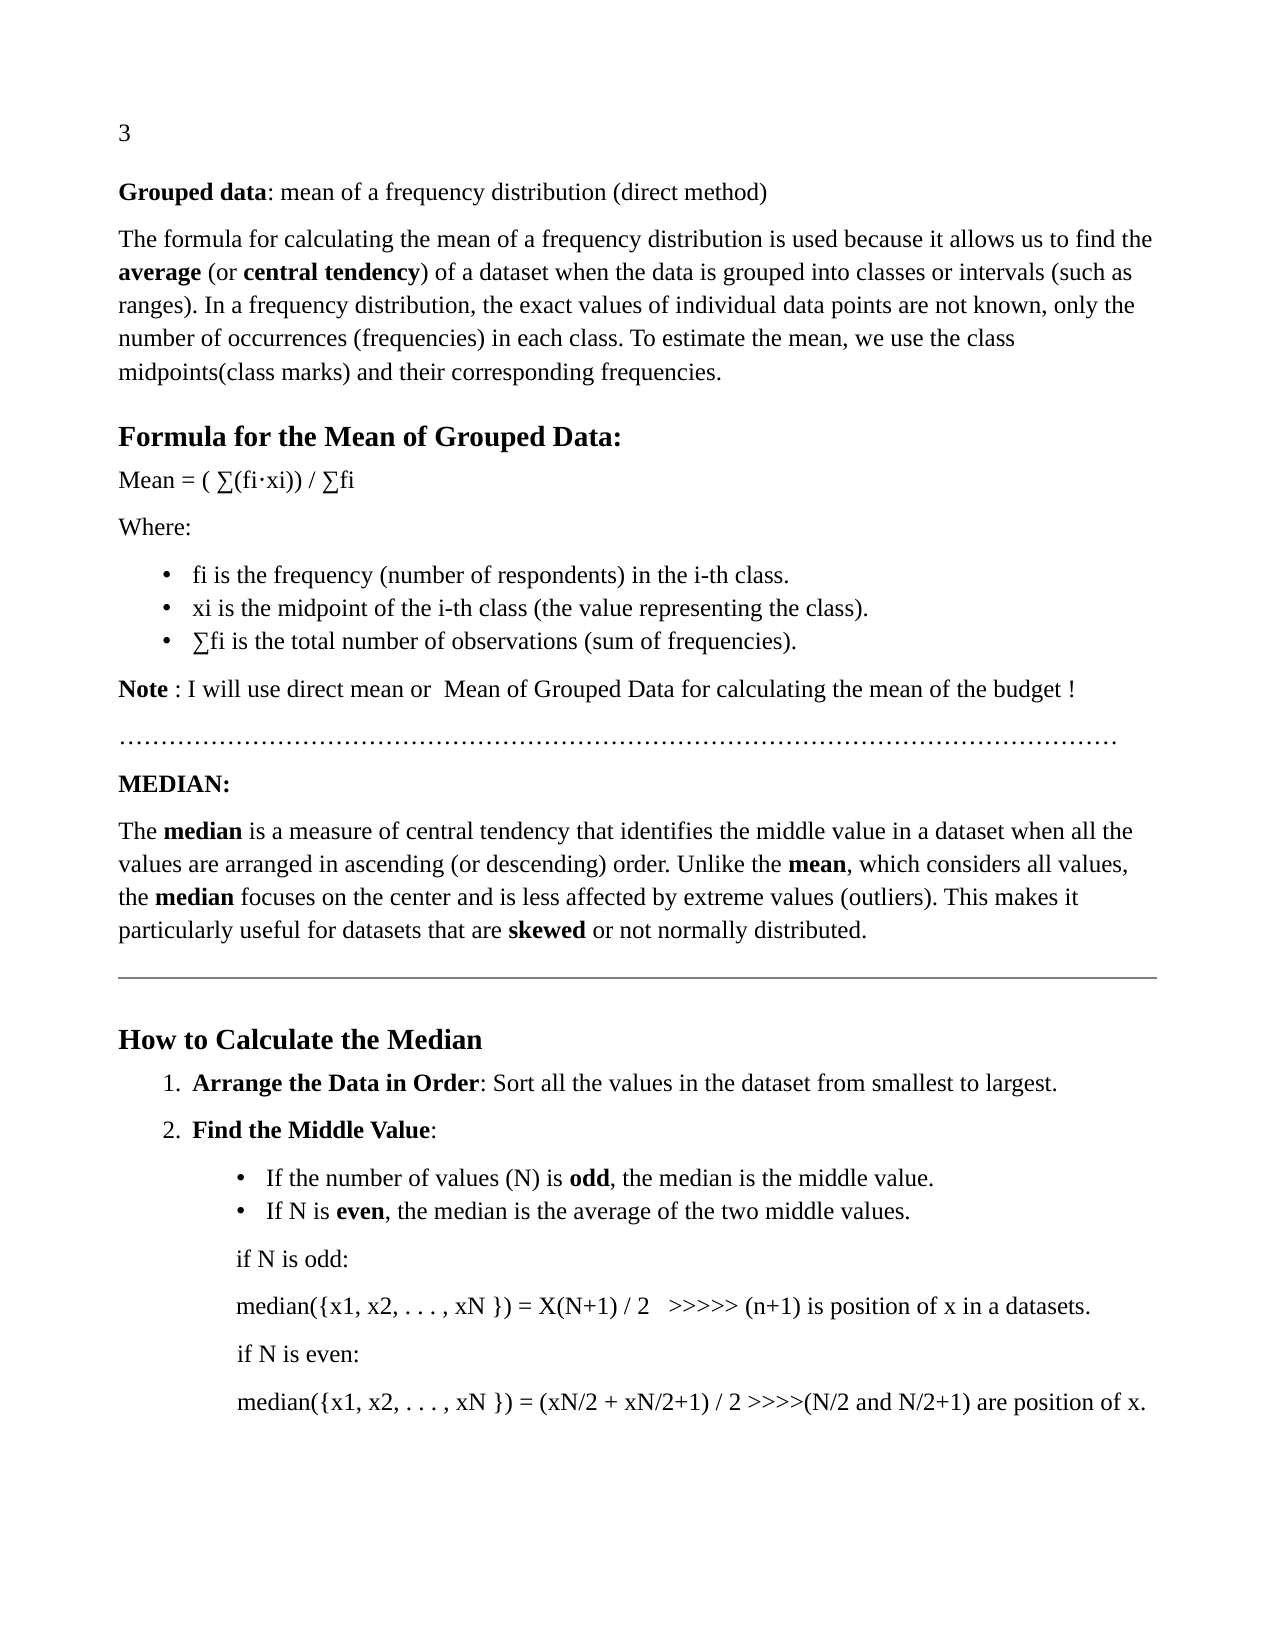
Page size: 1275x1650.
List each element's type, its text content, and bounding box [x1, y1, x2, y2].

text MEDIAN: [118, 769, 1157, 798]
text Note : I will use direct mean or Mean of Grouped Data for calculating the mean of the budget ! [118, 674, 1157, 702]
text ………………………………………………………………………………………………………… [118, 721, 1157, 750]
list ∑fi is the total number of observations (sum of frequencies). [162, 626, 1157, 655]
list If N is even, the median is the average of the two middle values. [236, 1196, 1157, 1225]
list Arrange the Data in Order: Sort all the values in the dataset from smallest to largest. [162, 1068, 1157, 1097]
text The median is a measure of central tendency that identifies the middle value in a dataset when all the values are arranged in ascending (or descending) order. Unlike the mean, which considers all values, the median focuses on the center and is less affected by extreme values (outliers). This makes it particularly useful for datasets that are skewed or not normally distributed. [118, 816, 1157, 944]
text if N is even: [118, 1339, 1157, 1368]
text Where: [118, 512, 1157, 541]
subtitle How to Calculate the Median [118, 1022, 1157, 1056]
list fi is the frequency (number of respondents) in the i-th class. [162, 560, 1157, 589]
subtitle Formula for the Mean of Grouped Data: [118, 419, 1157, 452]
text median({x1, x2, . . . , xN }) = X(N+1) / 2 >>>>> (n+1) is position of x in a datasets. [118, 1291, 1157, 1320]
text median({x1, x2, . . . , xN }) = (xN/2 + xN/2+1) / 2 >>>>(N/2 and N/2+1) are position of x. [118, 1387, 1157, 1415]
text Mean = ( ∑(fi⋅xi)) / ∑fi [118, 465, 1157, 493]
text The formula for calculating the mean of a frequency distribution is used because it allows us to find the average (or central tendency) of a dataset when the data is grouped into classes or intervals (such as ranges). In a frequency distribution, the exact values of individual data points are not known, only the number of occurrences (frequencies) in each class. To estimate the mean, we use the class midpoints(class marks) and their corresponding frequencies. [118, 224, 1157, 385]
text Grouped data: mean of a frequency distribution (direct method) [118, 177, 1157, 206]
list If the number of values (N) is odd, the median is the middle value. [236, 1163, 1157, 1192]
text if N is odd: [118, 1244, 1157, 1273]
list xi is the midpoint of the i-th class (the value representing the class). [162, 593, 1157, 622]
list Find the Middle Value: [162, 1116, 1157, 1144]
